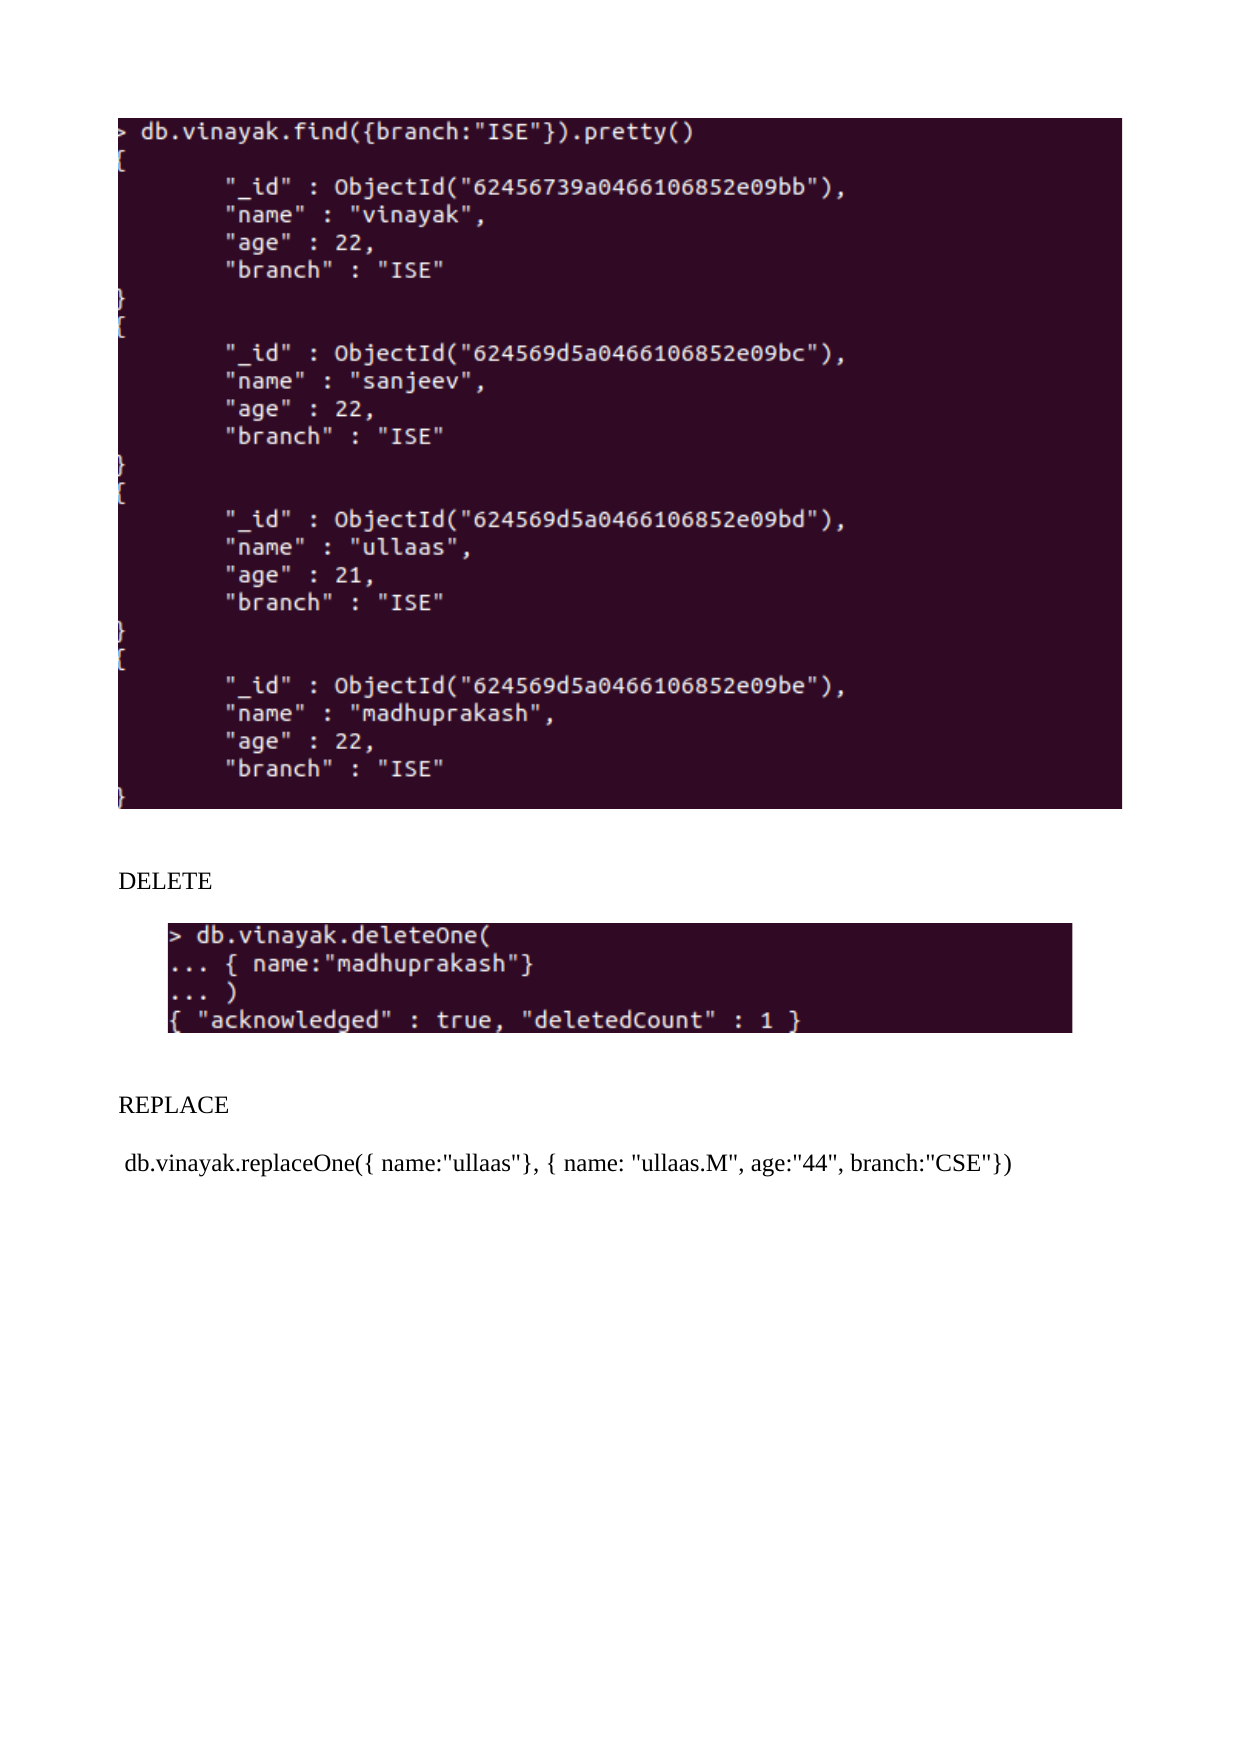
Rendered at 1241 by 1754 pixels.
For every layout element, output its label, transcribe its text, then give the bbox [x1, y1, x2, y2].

text DELETE [118, 866, 1122, 895]
text db.vinayak.replaceOne({ name:"ullaas"}, { name: "ullaas.M", age:"44", branch:"CSE"}) [118, 1148, 1122, 1177]
picture [118, 118, 1123, 809]
picture [167, 923, 1073, 1033]
text REPLACE [118, 1090, 1122, 1119]
